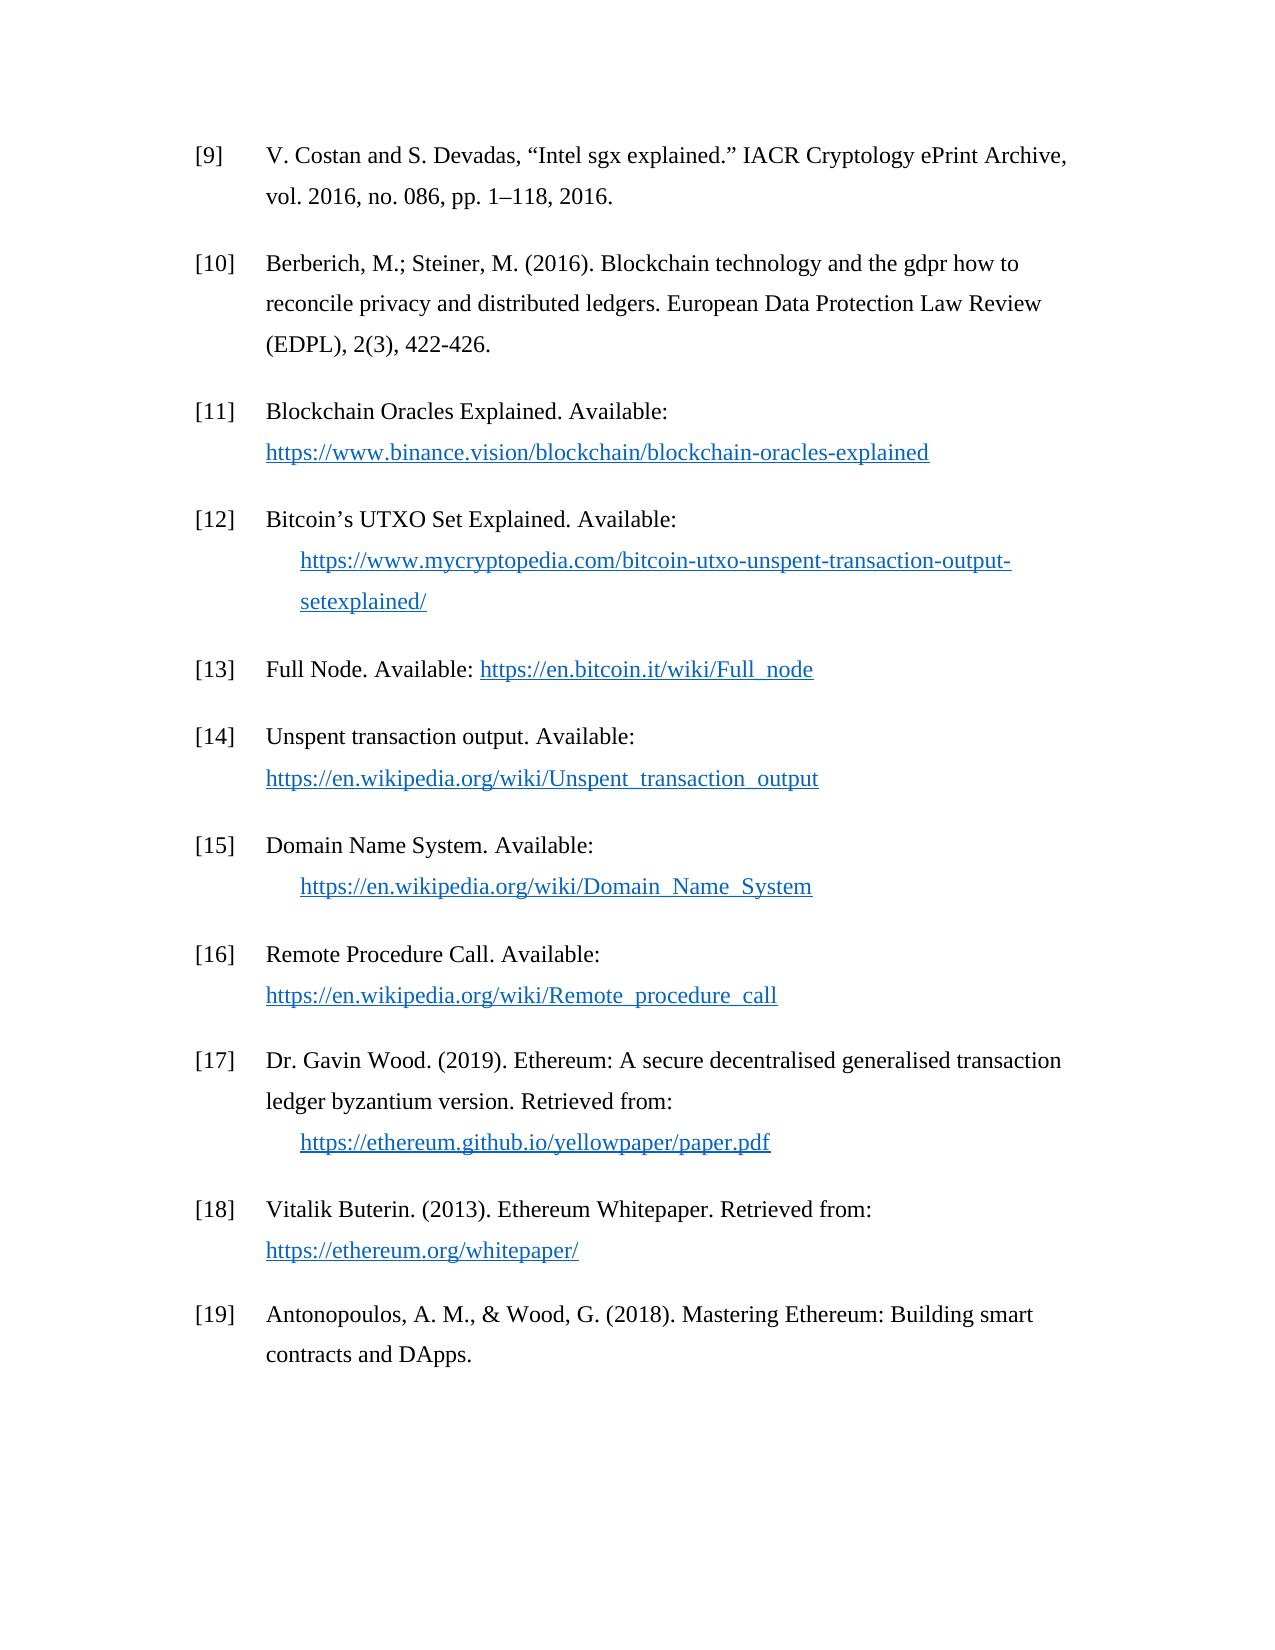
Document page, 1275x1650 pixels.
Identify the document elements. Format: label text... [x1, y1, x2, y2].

list Domain Name System. Available: [195, 831, 1078, 859]
list Blockchain Oracles Explained. Available: https://www.binance.vision/blockchain/blockchain-oracles-explained [195, 397, 1078, 466]
list Remote Procedure Call. Available: https://en.wikipedia.org/wiki/Remote_procedure_call [195, 939, 1078, 1008]
list Berberich, M.; Steiner, M. (2016). Blockchain technology and the gdpr how to reconcile privacy and distributed ledgers. European Data Protection Law Review (EDPL), 2(3), 422-426. [195, 249, 1078, 358]
list Vitalik Buterin. (2013). Ethereum Whitepaper. Retrieved from: https://ethereum.org/whitepaper/ [195, 1195, 1078, 1263]
list V. Costan and S. Devadas, “Intel sgx explained.” IACR Cryptology ePrint Archive, vol. 2016, no. 086, pp. 1–118, 2016. [195, 141, 1078, 209]
list Unspent transaction output. Available: https://en.wikipedia.org/wiki/Unspent_transaction_output [195, 722, 1078, 791]
list Full Node. Available: https://en.bitcoin.it/wiki/Full_node [195, 654, 1078, 682]
text https://ethereum.github.io/yellowpaper/paper.pdf [300, 1128, 1126, 1155]
list Antonopoulos, A. M., & Wood, G. (2018). Mastering Ethereum: Building smart contracts and DApps. [195, 1300, 1078, 1368]
list Dr. Gavin Wood. (2019). Ethereum: A secure decentralised generalised transaction ledger byzantium version. Retrieved from: [195, 1046, 1078, 1114]
text https://www.mycryptopedia.com/bitcoin-utxo-unspent-transaction-output-setexplained/ [300, 546, 1126, 615]
list Bitcoin’s UTXO Set Explained. Available: [195, 505, 1078, 533]
text https://en.wikipedia.org/wiki/Domain_Name_System [300, 872, 1126, 899]
